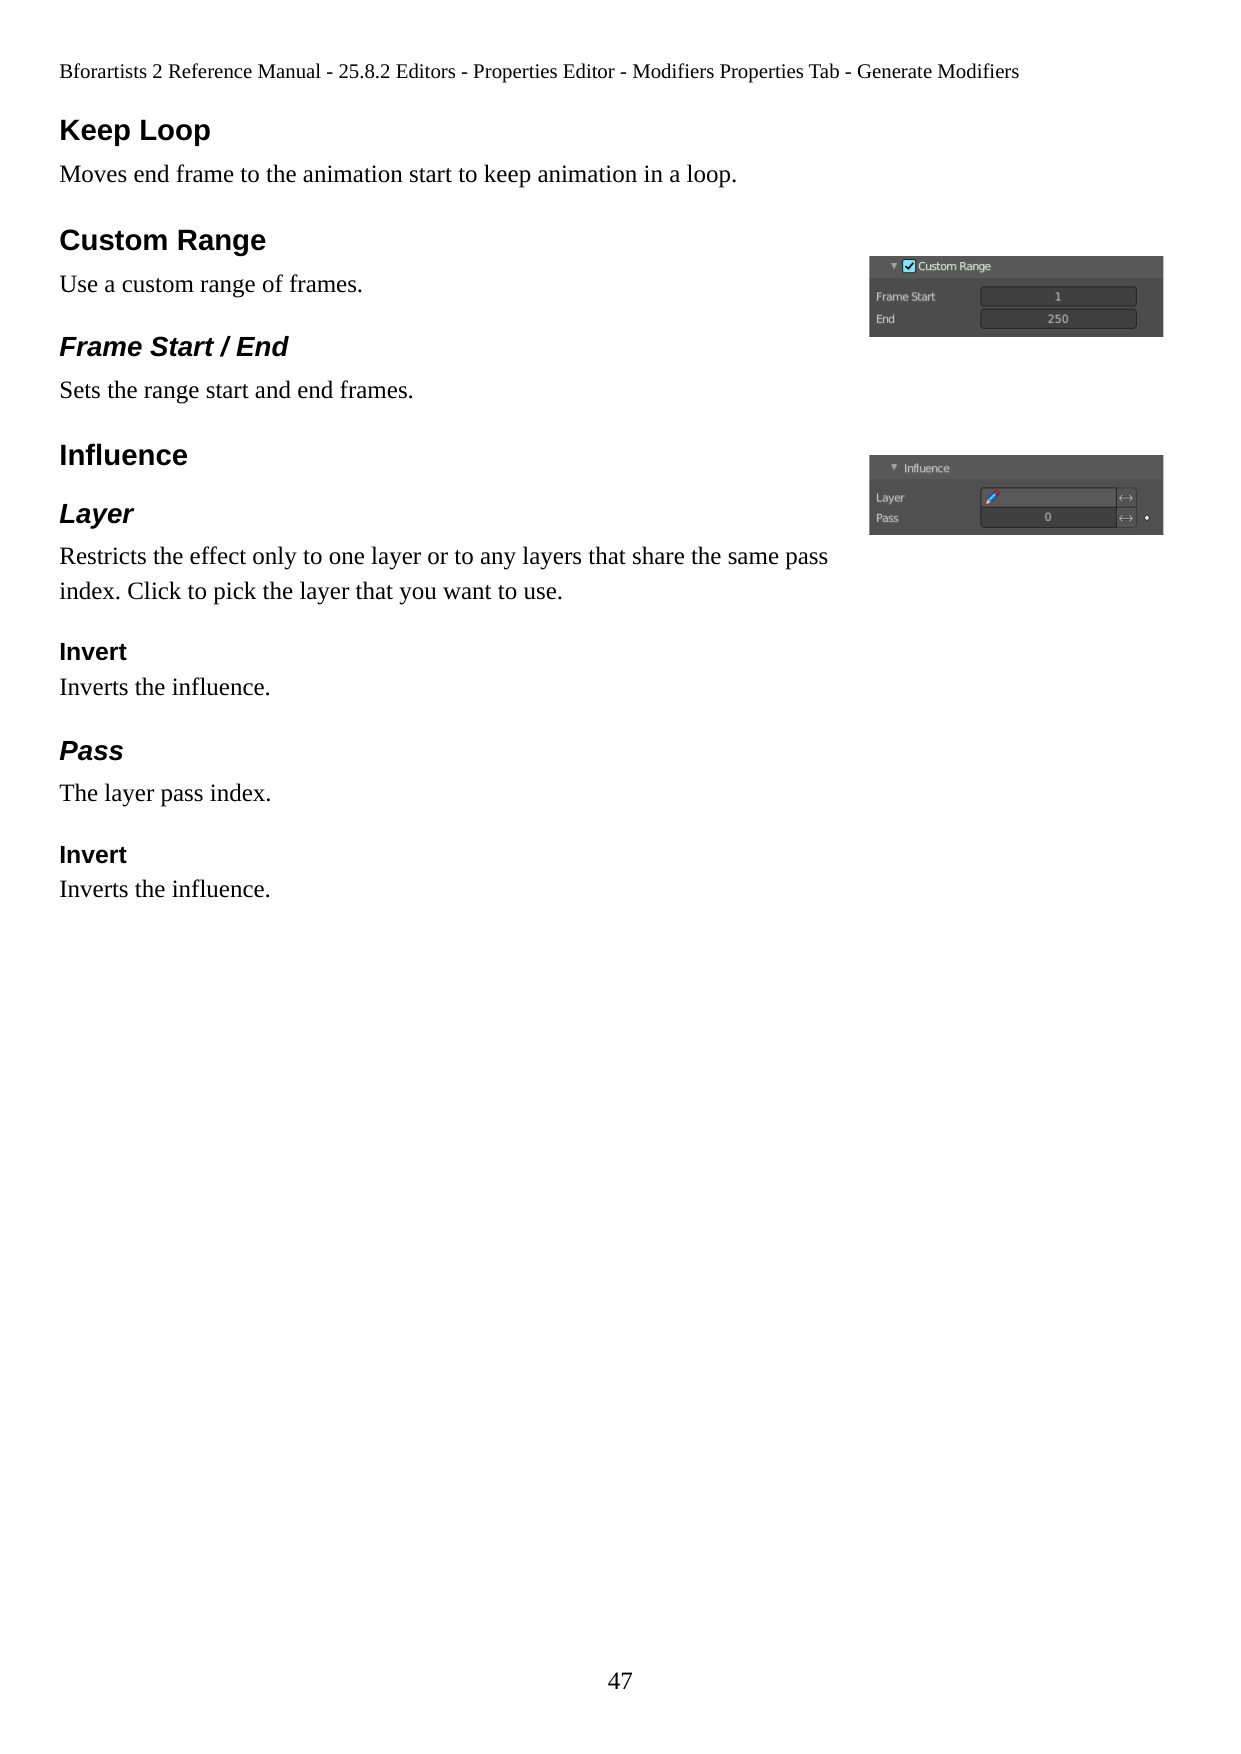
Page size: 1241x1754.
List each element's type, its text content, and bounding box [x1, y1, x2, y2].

subtitle Keep Loop [59, 113, 1181, 146]
text Inverts the influence. [59, 672, 1181, 701]
subtitle [1164, 497, 1181, 529]
subtitle Influence [59, 438, 1181, 472]
text Sets the range start and end frames. [59, 375, 1181, 403]
text The layer pass index. [59, 778, 1181, 807]
subtitle Invert [59, 840, 1181, 868]
text Use a custom range of frames. [59, 269, 869, 297]
picture [869, 256, 1164, 337]
subtitle Custom Range [59, 222, 1181, 256]
picture [869, 455, 1164, 535]
text Moves end frame to the animation start to keep animation in a loop. [59, 159, 1181, 188]
subtitle Layer [59, 497, 869, 529]
text Inverts the influence. [59, 874, 1181, 903]
subtitle Invert [59, 637, 1181, 666]
text Restricts the effect only to one layer or to any layers that share the same pass index. Click to pick the layer that you want to use. [59, 541, 1181, 605]
subtitle Frame Start / End [59, 330, 1181, 362]
subtitle Pass [59, 734, 1181, 766]
